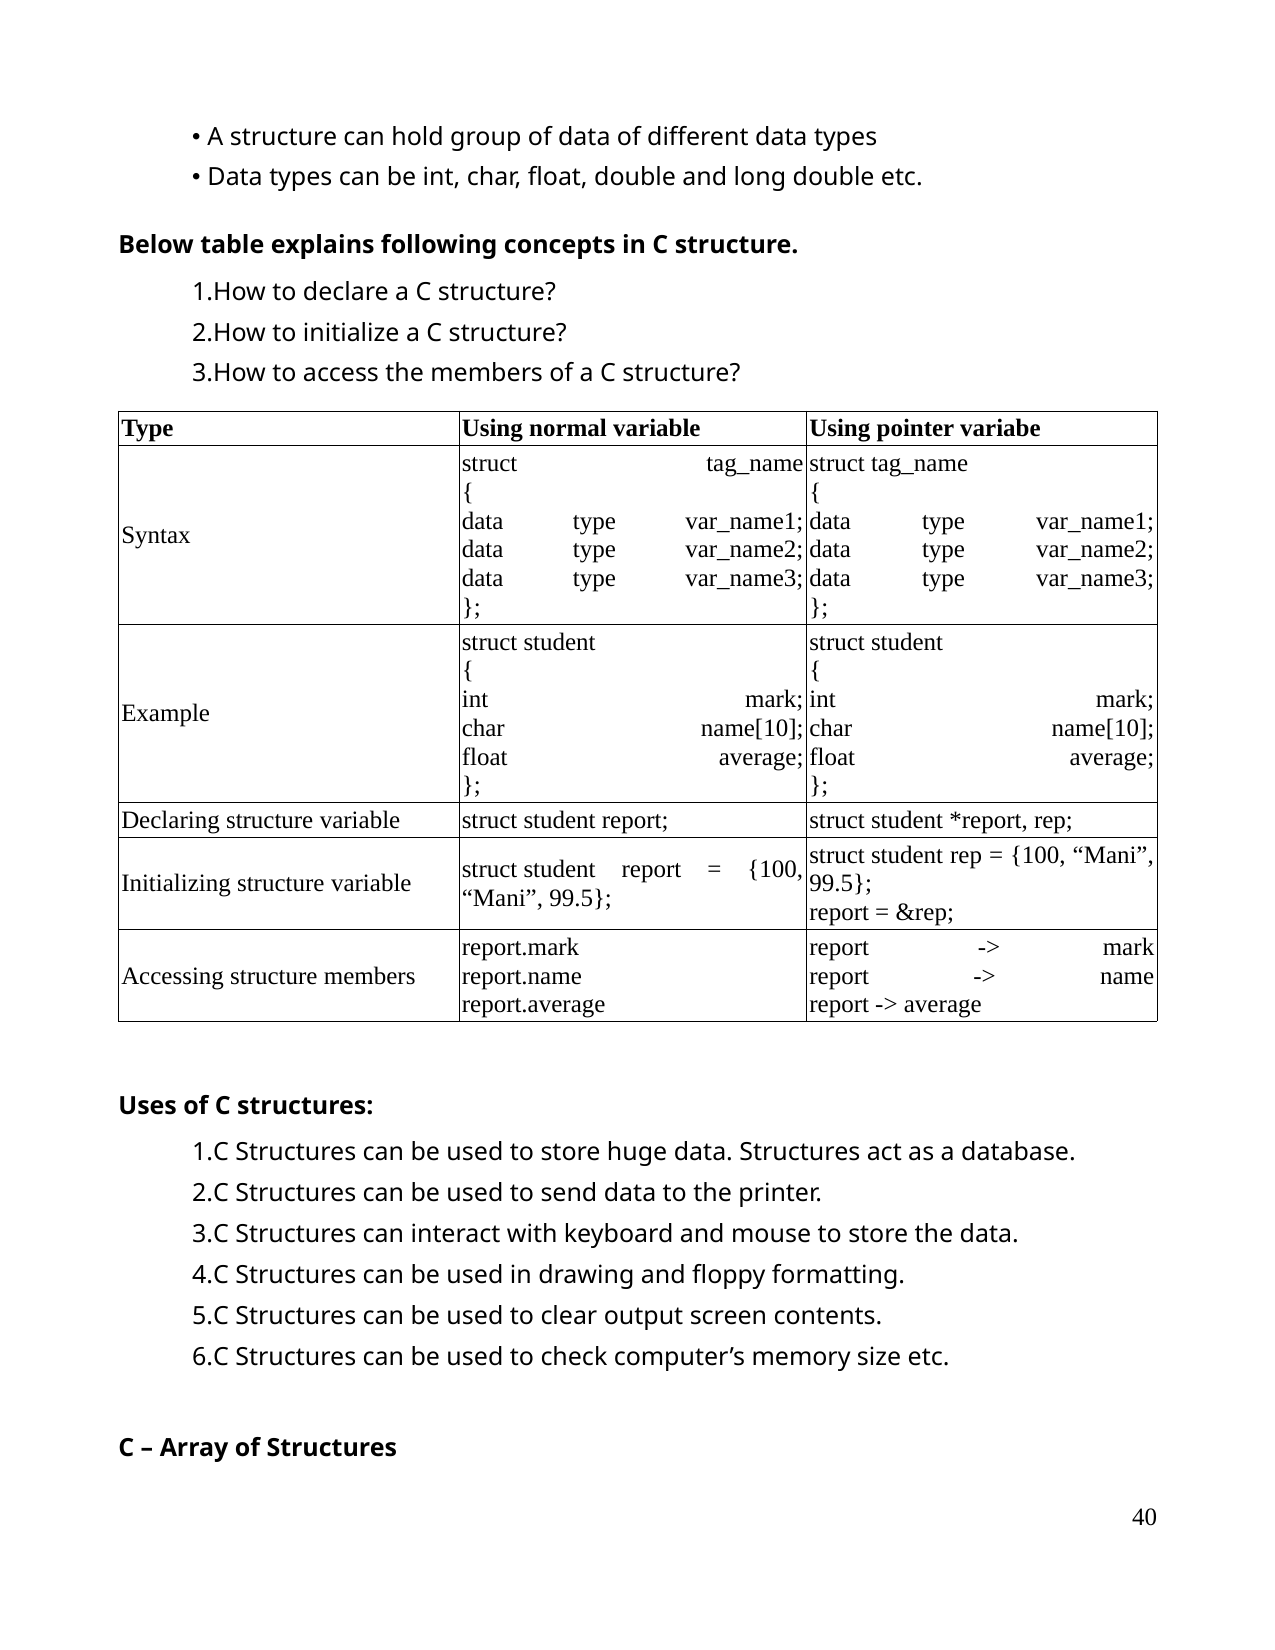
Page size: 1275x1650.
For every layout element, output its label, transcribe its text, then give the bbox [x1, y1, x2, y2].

list A structure can hold group of data of different data types [118, 118, 1157, 152]
subtitle Below table explains following concepts in C structure. [118, 227, 1157, 261]
list C Structures can be used to store huge data. Structures act as a database. [118, 1134, 1157, 1168]
list C Structures can be used to send data to the printer. [118, 1175, 1157, 1209]
table_cell struct student rep = {100, “Mani”, 99.5}; report = &rep; [807, 838, 1157, 929]
list Data types can be int, char, float, double and long double etc. [118, 159, 1157, 193]
table_cell struct student { int mark; char name[10]; float average; }; [460, 625, 806, 802]
table_header Type [119, 412, 459, 445]
table_header Using pointer variabe [807, 412, 1157, 445]
list C Structures can interact with keyboard and mouse to store the data. [118, 1216, 1157, 1250]
table_cell Syntax [119, 446, 459, 624]
subtitle Uses of C structures: [118, 1087, 1157, 1122]
table_cell struct student { int mark; char name[10]; float average; }; [807, 625, 1157, 802]
table_cell Initializing structure variable [119, 838, 459, 929]
table_cell report -> mark report -> name report -> average [807, 930, 1157, 1021]
list How to access the members of a C structure? [118, 355, 1157, 389]
table_header Using normal variable [460, 412, 806, 445]
list How to initialize a C structure? [118, 314, 1157, 348]
table_cell Example [119, 625, 459, 802]
list How to declare a C structure? [118, 273, 1157, 307]
table_cell struct student *report, rep; [807, 803, 1157, 837]
table_cell struct student report; [460, 803, 806, 837]
table_cell struct student report = {100, “Mani”, 99.5}; [460, 838, 806, 929]
text C – Array of Structures [118, 1394, 1157, 1463]
list C Structures can be used in drawing and floppy formatting. [118, 1257, 1157, 1291]
table_cell Accessing structure members [119, 930, 459, 1021]
list C Structures can be used to check computer’s memory size etc. [118, 1338, 1157, 1372]
table_cell struct tag_name { data type var_name1; data type var_name2; data type var_name3; }; [460, 446, 806, 624]
list C Structures can be used to clear output screen contents. [118, 1297, 1157, 1331]
table_cell struct tag_name { data type var_name1; data type var_name2; data type var_name3; }; [807, 446, 1157, 624]
table_cell report.mark report.name report.average [460, 930, 806, 1021]
table_cell Declaring structure variable [119, 803, 459, 837]
